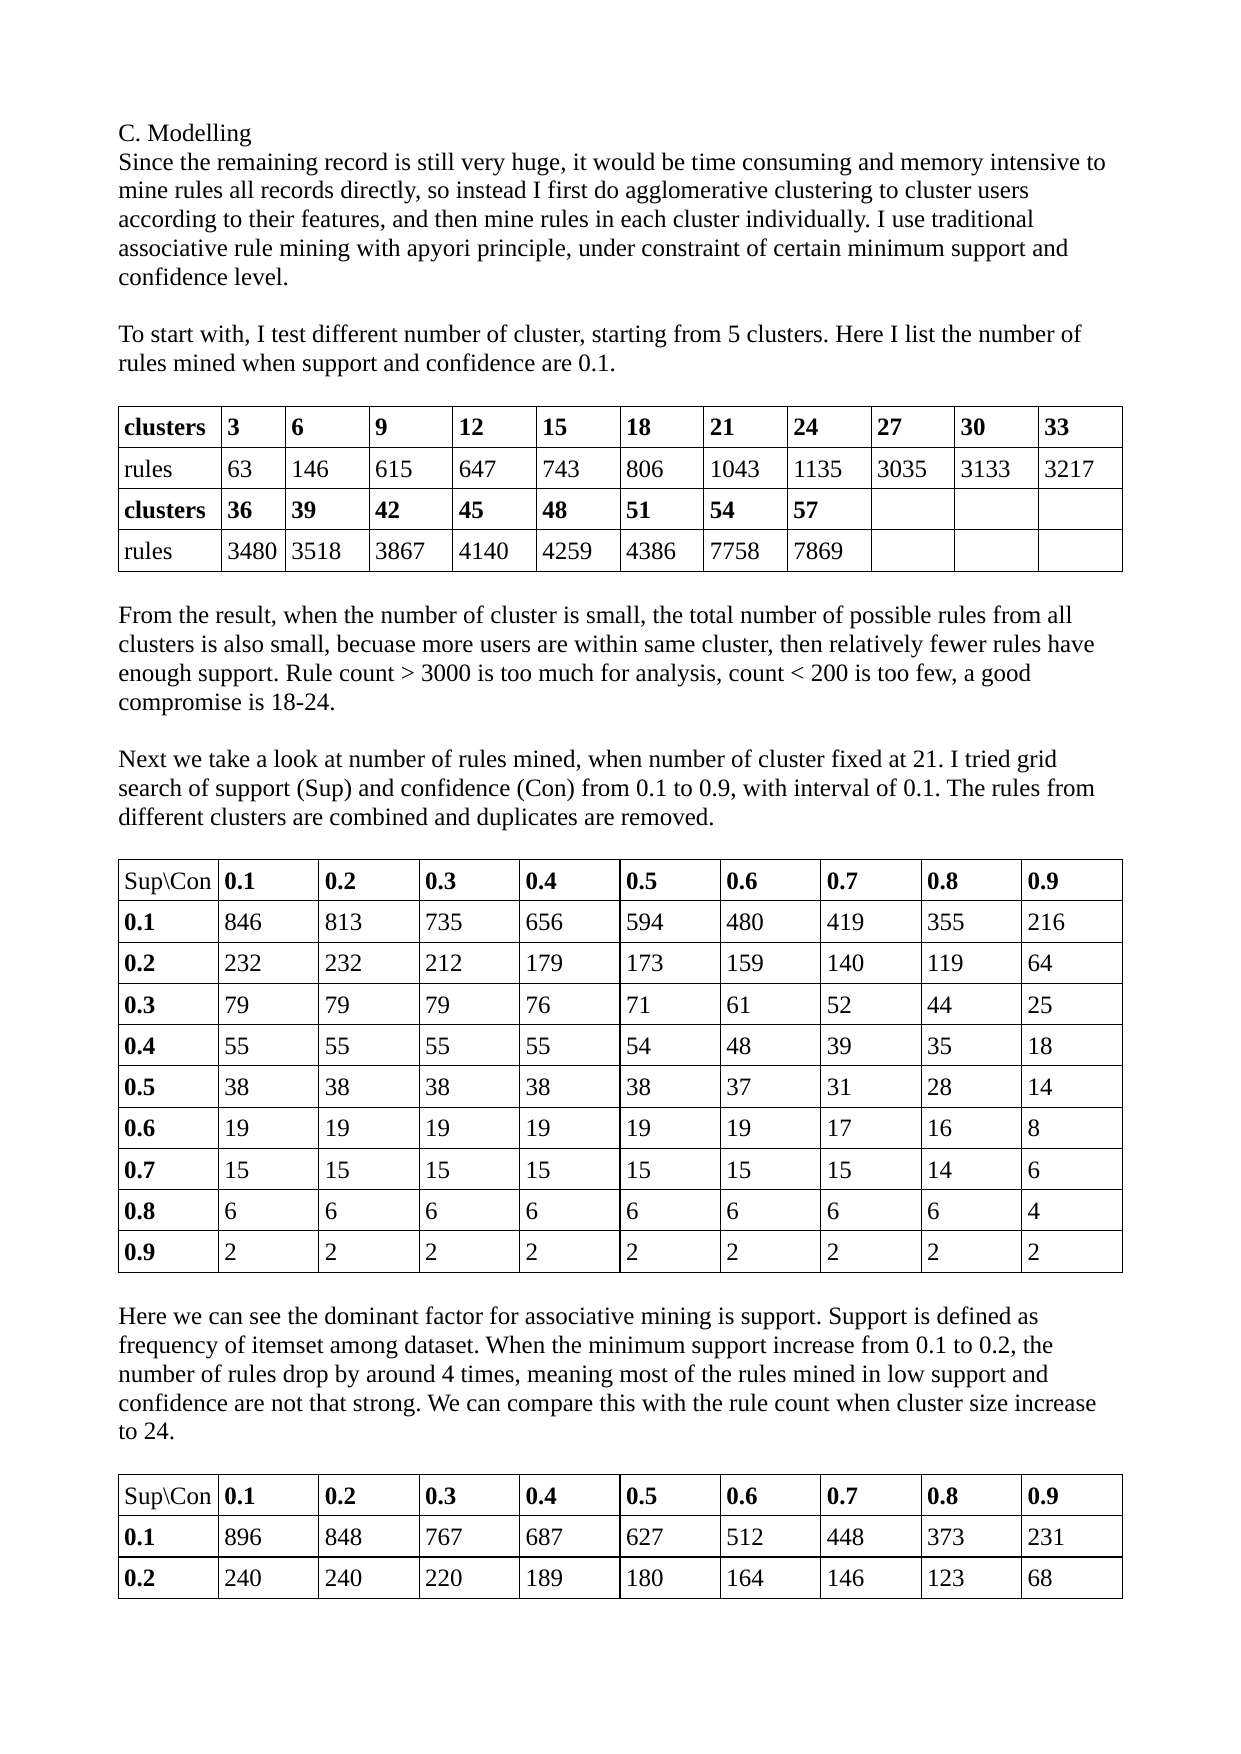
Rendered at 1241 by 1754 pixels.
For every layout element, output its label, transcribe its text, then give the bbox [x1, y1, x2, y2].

table_cell 0.1 [119, 901, 218, 942]
table_header 12 [453, 407, 536, 447]
table_cell 2 [219, 1231, 318, 1272]
table_header Sup\Con [119, 860, 218, 900]
table_header 24 [788, 407, 871, 447]
table_cell 813 [319, 901, 419, 942]
table_cell 6 [621, 1190, 720, 1230]
table_cell 55 [319, 1025, 419, 1065]
table_cell 79 [319, 984, 419, 1024]
table_cell [872, 530, 954, 571]
table_cell 54 [704, 489, 787, 529]
table_cell 647 [453, 448, 536, 488]
table_header 15 [537, 407, 620, 447]
table_header 0.3 [420, 1475, 519, 1515]
table_header 27 [872, 407, 954, 447]
table_header 6 [286, 407, 369, 447]
table_cell 3867 [370, 530, 452, 571]
table_cell clusters [119, 489, 221, 529]
table_cell 355 [922, 901, 1021, 942]
table_cell 15 [219, 1149, 318, 1189]
table_header 0.2 [319, 1475, 419, 1515]
table_cell 64 [1022, 943, 1122, 983]
table_cell 2 [721, 1231, 820, 1272]
table_cell 6 [721, 1190, 820, 1230]
table_cell 15 [721, 1149, 820, 1189]
table_cell 28 [922, 1066, 1021, 1107]
table_cell 48 [537, 489, 620, 529]
table_cell 140 [821, 943, 921, 983]
table_cell 3518 [286, 530, 369, 571]
table_header 0.5 [621, 1475, 720, 1515]
table_cell 4386 [621, 530, 703, 571]
table_cell 14 [922, 1149, 1021, 1189]
table_cell 240 [219, 1558, 318, 1598]
table_cell 4140 [453, 530, 536, 571]
table_cell 767 [420, 1516, 519, 1556]
table_cell 14 [1022, 1066, 1122, 1107]
text Here we can see the dominant factor for associative mining is support. Support is defined as frequency of itemset among dataset. When the minimum support increase from 0.1 to 0.2, the number of rules drop by around 4 times, meaning most of the rules mined in low support and confidence are not that strong. We can compare this with the rule count when cluster size increase to 24. [118, 1301, 1122, 1445]
table_cell 6 [922, 1190, 1021, 1230]
table_cell 2 [922, 1231, 1021, 1272]
table_cell 220 [420, 1558, 519, 1598]
table_cell 0.3 [119, 984, 218, 1024]
table_cell 159 [721, 943, 820, 983]
table_cell 7869 [788, 530, 871, 571]
table_cell 0.7 [119, 1149, 218, 1189]
table_cell 189 [520, 1558, 619, 1598]
table_header 0.3 [420, 860, 519, 900]
table_cell 512 [721, 1516, 820, 1556]
table_cell 39 [821, 1025, 921, 1065]
table_cell 38 [520, 1066, 619, 1107]
table_cell 0.5 [119, 1066, 218, 1107]
table_cell 6 [420, 1190, 519, 1230]
table_cell 39 [286, 489, 369, 529]
table_cell 2 [520, 1231, 619, 1272]
table_cell 212 [420, 943, 519, 983]
table_cell 61 [721, 984, 820, 1024]
table_cell 232 [319, 943, 419, 983]
table_header 0.8 [922, 1475, 1021, 1515]
table_cell 480 [721, 901, 820, 942]
table_header 33 [1039, 407, 1122, 447]
table_cell 806 [621, 448, 703, 488]
table_cell 896 [219, 1516, 318, 1556]
table_cell 4259 [537, 530, 620, 571]
table_cell 146 [821, 1558, 921, 1598]
table_cell 3035 [872, 448, 954, 488]
table_cell 0.9 [119, 1231, 218, 1272]
table_cell 15 [520, 1149, 619, 1189]
table_cell 19 [219, 1108, 318, 1148]
table_cell 71 [621, 984, 720, 1024]
table_cell 55 [520, 1025, 619, 1065]
table_header 3 [222, 407, 285, 447]
table_cell 35 [922, 1025, 1021, 1065]
table_header 0.4 [520, 1475, 619, 1515]
text To start with, I test different number of cluster, starting from 5 clusters. Here I list the number of rules mined when support and confidence are 0.1. [118, 319, 1122, 377]
table_cell 2 [1022, 1231, 1122, 1272]
table_cell 846 [219, 901, 318, 942]
table_cell 36 [222, 489, 285, 529]
table_cell 373 [922, 1516, 1021, 1556]
table_cell 52 [821, 984, 921, 1024]
table_cell 743 [537, 448, 620, 488]
table_cell 48 [721, 1025, 820, 1065]
table_cell 38 [420, 1066, 519, 1107]
table_header Sup\Con [119, 1475, 218, 1515]
table_cell 0.2 [119, 943, 218, 983]
table_cell 63 [222, 448, 285, 488]
table_cell 179 [520, 943, 619, 983]
table_cell 627 [621, 1516, 720, 1556]
table_cell 119 [922, 943, 1021, 983]
table_cell 15 [621, 1149, 720, 1189]
table_header 0.4 [520, 860, 619, 900]
table_cell 44 [922, 984, 1021, 1024]
table_cell 0.6 [119, 1108, 218, 1148]
table_cell 419 [821, 901, 921, 942]
text Since the remaining record is still very huge, it would be time consuming and memory intensive to mine rules all records directly, so instead I first do agglomerative clustering to cluster users according to their features, and then mine rules in each cluster individually. I use traditional associative rule mining with apyori principle, under constraint of certain minimum support and confidence level. [118, 147, 1122, 291]
table_cell 3133 [955, 448, 1038, 488]
table_cell 16 [922, 1108, 1021, 1148]
table_header 0.7 [821, 860, 921, 900]
table_header 0.9 [1022, 1475, 1122, 1515]
table_cell 3217 [1039, 448, 1122, 488]
table_cell 45 [453, 489, 536, 529]
text Next we take a look at number of rules mined, when number of cluster fixed at 21. I tried grid search of support (Sup) and confidence (Con) from 0.1 to 0.9, with interval of 0.1. The rules from different clusters are combined and duplicates are removed. [118, 744, 1122, 830]
table_cell 38 [219, 1066, 318, 1107]
table_cell 6 [520, 1190, 619, 1230]
table_cell 38 [621, 1066, 720, 1107]
table_cell 55 [420, 1025, 519, 1065]
table_cell 216 [1022, 901, 1122, 942]
table_header 0.1 [219, 1475, 318, 1515]
table_header clusters [119, 407, 221, 447]
table_cell 1135 [788, 448, 871, 488]
table_header 0.6 [721, 860, 820, 900]
table_cell 17 [821, 1108, 921, 1148]
table_cell 848 [319, 1516, 419, 1556]
table_cell rules [119, 448, 221, 488]
table_cell 7758 [704, 530, 787, 571]
table_cell 4 [1022, 1190, 1122, 1230]
table_cell 8 [1022, 1108, 1122, 1148]
table_cell 0.8 [119, 1190, 218, 1230]
table_cell 25 [1022, 984, 1122, 1024]
table_cell 37 [721, 1066, 820, 1107]
table_cell 51 [621, 489, 703, 529]
table_cell 1043 [704, 448, 787, 488]
table_header 0.2 [319, 860, 419, 900]
table_cell 735 [420, 901, 519, 942]
table_cell 57 [788, 489, 871, 529]
table_cell 240 [319, 1558, 419, 1598]
table_cell 18 [1022, 1025, 1122, 1065]
table_cell 6 [1022, 1149, 1122, 1189]
table_cell 79 [420, 984, 519, 1024]
table_header 30 [955, 407, 1038, 447]
table_cell 231 [1022, 1516, 1122, 1556]
table_cell 19 [520, 1108, 619, 1148]
text From the result, when the number of cluster is small, the total number of possible rules from all clusters is also small, becuase more users are within same cluster, then relatively fewer rules have enough support. Rule count > 3000 is too much for analysis, count < 200 is too few, a good compromise is 18-24. [118, 600, 1122, 715]
table_cell 0.1 [119, 1516, 218, 1556]
table_cell 123 [922, 1558, 1021, 1598]
table_cell 164 [721, 1558, 820, 1598]
table_cell 19 [621, 1108, 720, 1148]
table_header 0.7 [821, 1475, 921, 1515]
table_cell 6 [319, 1190, 419, 1230]
table_cell 3480 [222, 530, 285, 571]
table_header 9 [370, 407, 452, 447]
table_cell 55 [219, 1025, 318, 1065]
table_header 18 [621, 407, 703, 447]
table_cell 6 [821, 1190, 921, 1230]
table_cell [1039, 530, 1122, 571]
table_header 0.1 [219, 860, 318, 900]
table_cell 2 [621, 1231, 720, 1272]
table_cell 19 [721, 1108, 820, 1148]
table_cell 54 [621, 1025, 720, 1065]
table_cell [955, 530, 1038, 571]
table_cell 594 [621, 901, 720, 942]
table_cell 615 [370, 448, 452, 488]
table_cell 15 [420, 1149, 519, 1189]
table_cell 448 [821, 1516, 921, 1556]
table_cell 0.4 [119, 1025, 218, 1065]
table_header 21 [704, 407, 787, 447]
table_cell 180 [621, 1558, 720, 1598]
table_header 0.5 [621, 860, 720, 900]
table_cell 19 [420, 1108, 519, 1148]
table_cell 146 [286, 448, 369, 488]
table_cell 38 [319, 1066, 419, 1107]
table_cell 15 [319, 1149, 419, 1189]
table_cell 15 [821, 1149, 921, 1189]
table_cell 2 [821, 1231, 921, 1272]
table_header 0.6 [721, 1475, 820, 1515]
table_cell 687 [520, 1516, 619, 1556]
table_header 0.9 [1022, 860, 1122, 900]
table_cell 68 [1022, 1558, 1122, 1598]
table_cell 2 [319, 1231, 419, 1272]
table_cell 6 [219, 1190, 318, 1230]
table_cell 232 [219, 943, 318, 983]
table_cell 173 [621, 943, 720, 983]
table_cell [1039, 489, 1122, 529]
table_cell rules [119, 530, 221, 571]
table_cell [955, 489, 1038, 529]
table_cell 656 [520, 901, 619, 942]
table_cell 19 [319, 1108, 419, 1148]
table_cell 2 [420, 1231, 519, 1272]
text C. Modelling [118, 118, 1122, 147]
table_cell 42 [370, 489, 452, 529]
table_cell 76 [520, 984, 619, 1024]
table_cell 31 [821, 1066, 921, 1107]
table_header 0.8 [922, 860, 1021, 900]
table_cell 79 [219, 984, 318, 1024]
table_cell [872, 489, 954, 529]
table_cell 0.2 [119, 1558, 218, 1598]
